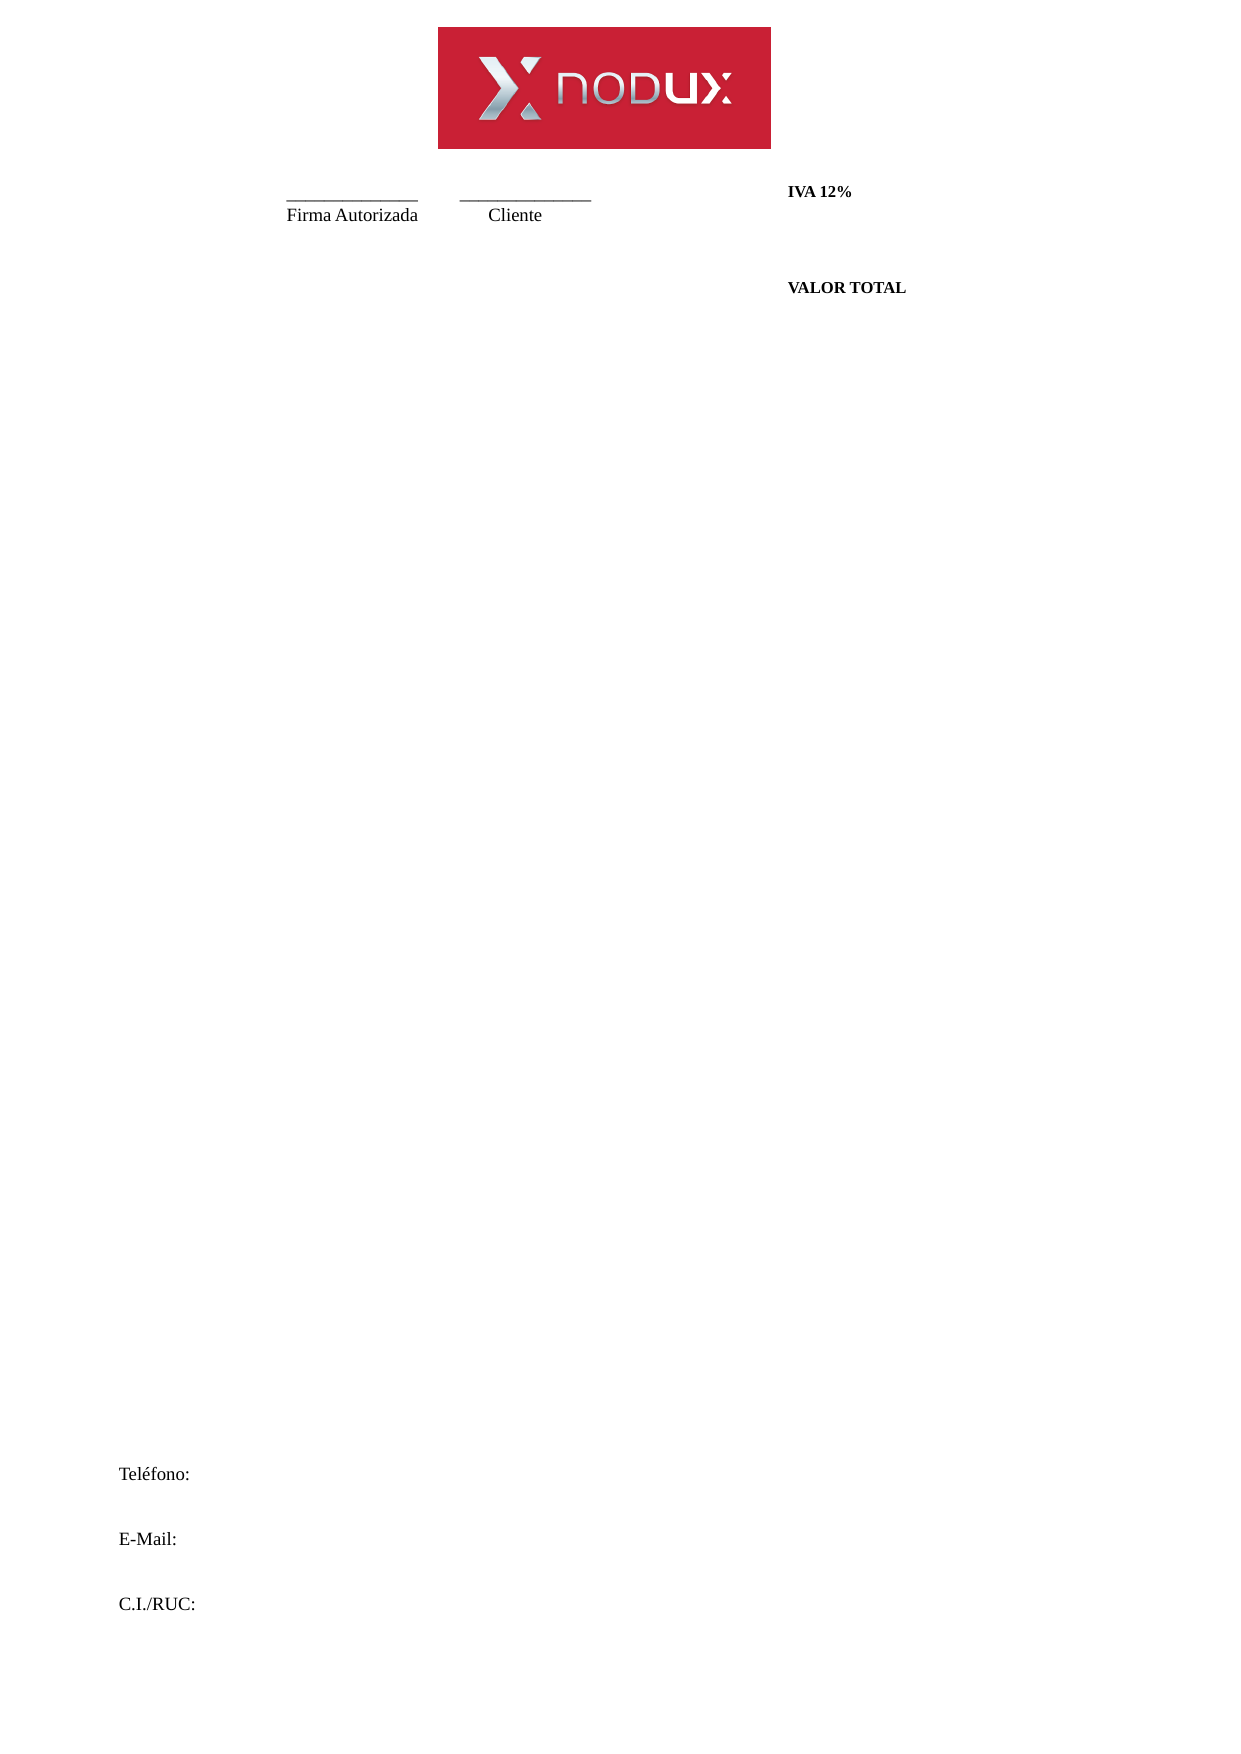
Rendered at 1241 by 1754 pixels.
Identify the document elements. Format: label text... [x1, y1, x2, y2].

table_cell [119, 272, 281, 398]
text </if> [118, 426, 1122, 449]
table_cell <formatLang(invoice.total_amount, invoice.party.lang, currency=invoice.currency)> [959, 272, 1122, 398]
table_cell VALOR TOTAL [782, 272, 959, 398]
text </for> [118, 453, 1122, 477]
picture [438, 27, 771, 149]
table_cell <formatLang(invoice.tax_amount, invoice.party.lang, currency=invoice.currency)> [959, 176, 1122, 272]
table_cell [281, 272, 782, 398]
table_cell [119, 176, 281, 272]
table_cell ______________ ______________ Firma Autorizada Cliente [281, 176, 782, 272]
table_cell IVA 12% [782, 176, 959, 272]
